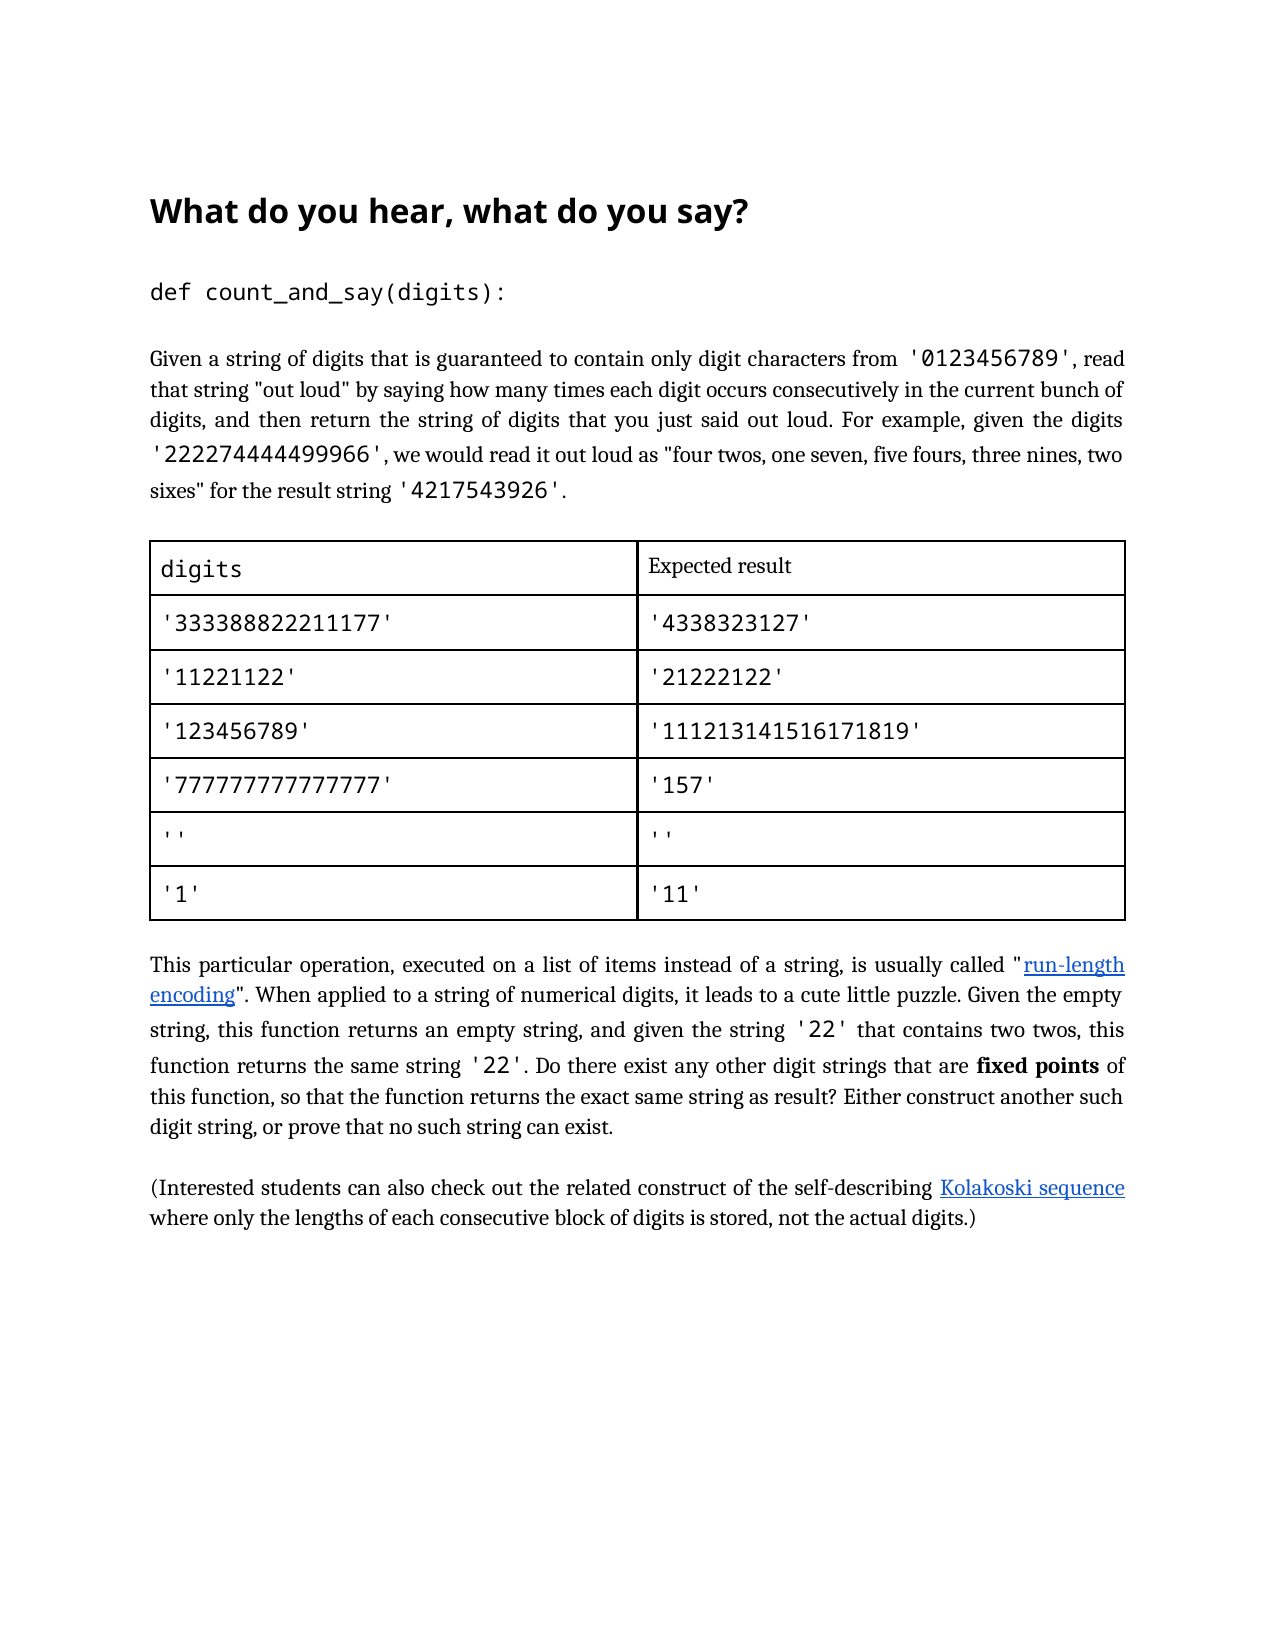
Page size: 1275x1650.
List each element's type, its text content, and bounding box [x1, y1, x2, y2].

table_cell '111213141516171819' [639, 705, 1124, 757]
text Given a string of digits that is guaranteed to contain only digit characters from '0123456789', read that string "out loud" by saying how many times each digit occurs consecutively in the current bunch of digits, and then return the string of digits that you just said out loud. For example, given the digits '222274444499966', we would read it out loud as "four twos, one seven, five fours, three nines, two sixes" for the result string '4217543926'. [150, 342, 1125, 505]
text (Interested students can also check out the related construct of the self-describing Kolakoski sequence where only the lengths of each consecutive block of digits is stored, not the actual digits.) [150, 1174, 1125, 1231]
table_cell '4338323127' [639, 596, 1124, 648]
table_cell '' [151, 813, 636, 865]
text This particular operation, executed on a list of items instead of a string, is usually called "run-length encoding". When applied to a string of numerical digits, it leads to a cute little puzzle. Given the empty string, this function returns an empty string, and given the string '22' that contains two twos, this function returns the same string '22'. Do there exist any other digit strings that are fixed points of this function, so that the function returns the exact same string as result? Either construct another such digit string, or prove that no such string can exist. [150, 952, 1125, 1141]
table_cell '' [639, 813, 1124, 865]
table_cell '157' [639, 759, 1124, 811]
table_cell '777777777777777' [151, 759, 636, 811]
text def count_and_say(digits): [150, 276, 1125, 307]
table_cell '11' [639, 867, 1124, 919]
subtitle What do you hear, what do you say? [150, 187, 1125, 233]
table_cell '21222122' [639, 651, 1124, 703]
table_header Expected result [639, 542, 1124, 594]
table_cell '123456789' [151, 705, 636, 757]
table_cell '11221122' [151, 651, 636, 703]
table_cell '333388822211177' [151, 596, 636, 648]
table_cell '1' [151, 867, 636, 919]
table_header digits [151, 542, 636, 594]
